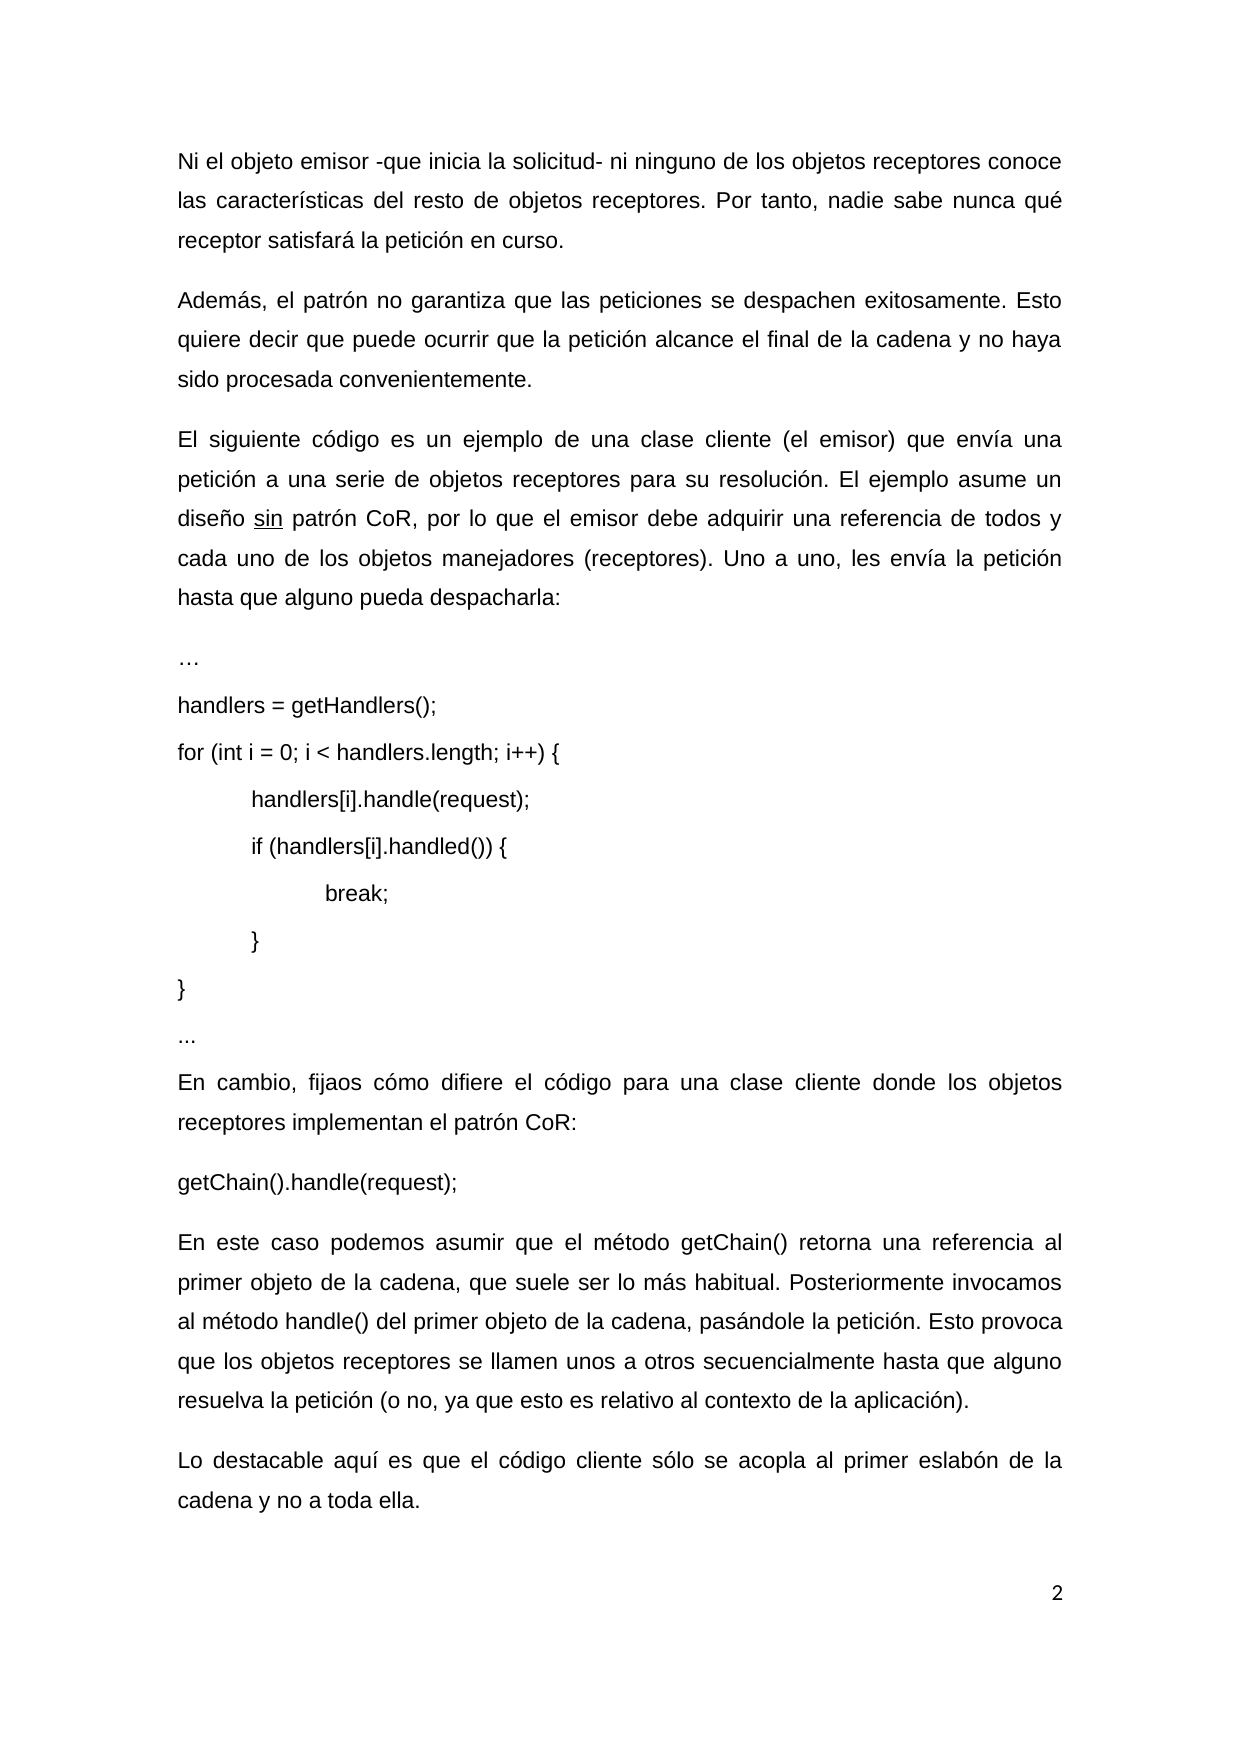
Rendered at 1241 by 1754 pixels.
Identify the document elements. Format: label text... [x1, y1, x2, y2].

text if (handlers[i].handled()) { [177, 833, 1063, 859]
text Además, el patrón no garantiza que las peticiones se despachen exitosamente. Esto quiere decir que puede ocurrir que la petición alcance el final de la cadena y no haya sido procesada convenientemente. [177, 287, 1063, 392]
text } [177, 927, 1063, 954]
text Ni el objeto emisor -que inicia la solicitud- ni ninguno de los objetos receptores conoce las características del resto de objetos receptores. Por tanto, nadie sabe nunca qué receptor satisfará la petición en curso. [177, 148, 1063, 253]
text break; [177, 880, 1063, 907]
text … [177, 644, 1063, 671]
text ... [177, 1022, 1063, 1048]
text handlers = getHandlers(); [177, 692, 1063, 718]
text for (int i = 0; i < handlers.length; i++) { [177, 739, 1063, 765]
text handlers[i].handle(request); [177, 786, 1063, 812]
text En este caso podemos asumir que el método getChain() retorna una referencia al primer objeto de la cadena, que suele ser lo más habitual. Posteriormente invocamos al método handle() del primer objeto de la cadena, pasándole la petición. Esto provoca que los objetos receptores se llamen unos a otros secuencialmente hasta que alguno resuelva la petición (o no, ya que esto es relativo al contexto de la aplicación). [177, 1229, 1063, 1413]
text } [177, 975, 1063, 1001]
text El siguiente código es un ejemplo de una clase cliente (el emisor) que envía una petición a una serie de objetos receptores para su resolución. El ejemplo asume un diseño sin patrón CoR, por lo que el emisor debe adquirir una referencia de todos y cada uno de los objetos manejadores (receptores). Uno a uno, les envía la petición hasta que alguno pueda despacharla: [177, 426, 1063, 610]
text Lo destacable aquí es que el código cliente sólo se acopla al primer eslabón de la cadena y no a toda ella. [177, 1447, 1063, 1513]
text getChain().handle(request); [177, 1169, 1063, 1195]
text En cambio, fijaos cómo difiere el código para una clase cliente donde los objetos receptores implementan el patrón CoR: [177, 1069, 1063, 1135]
